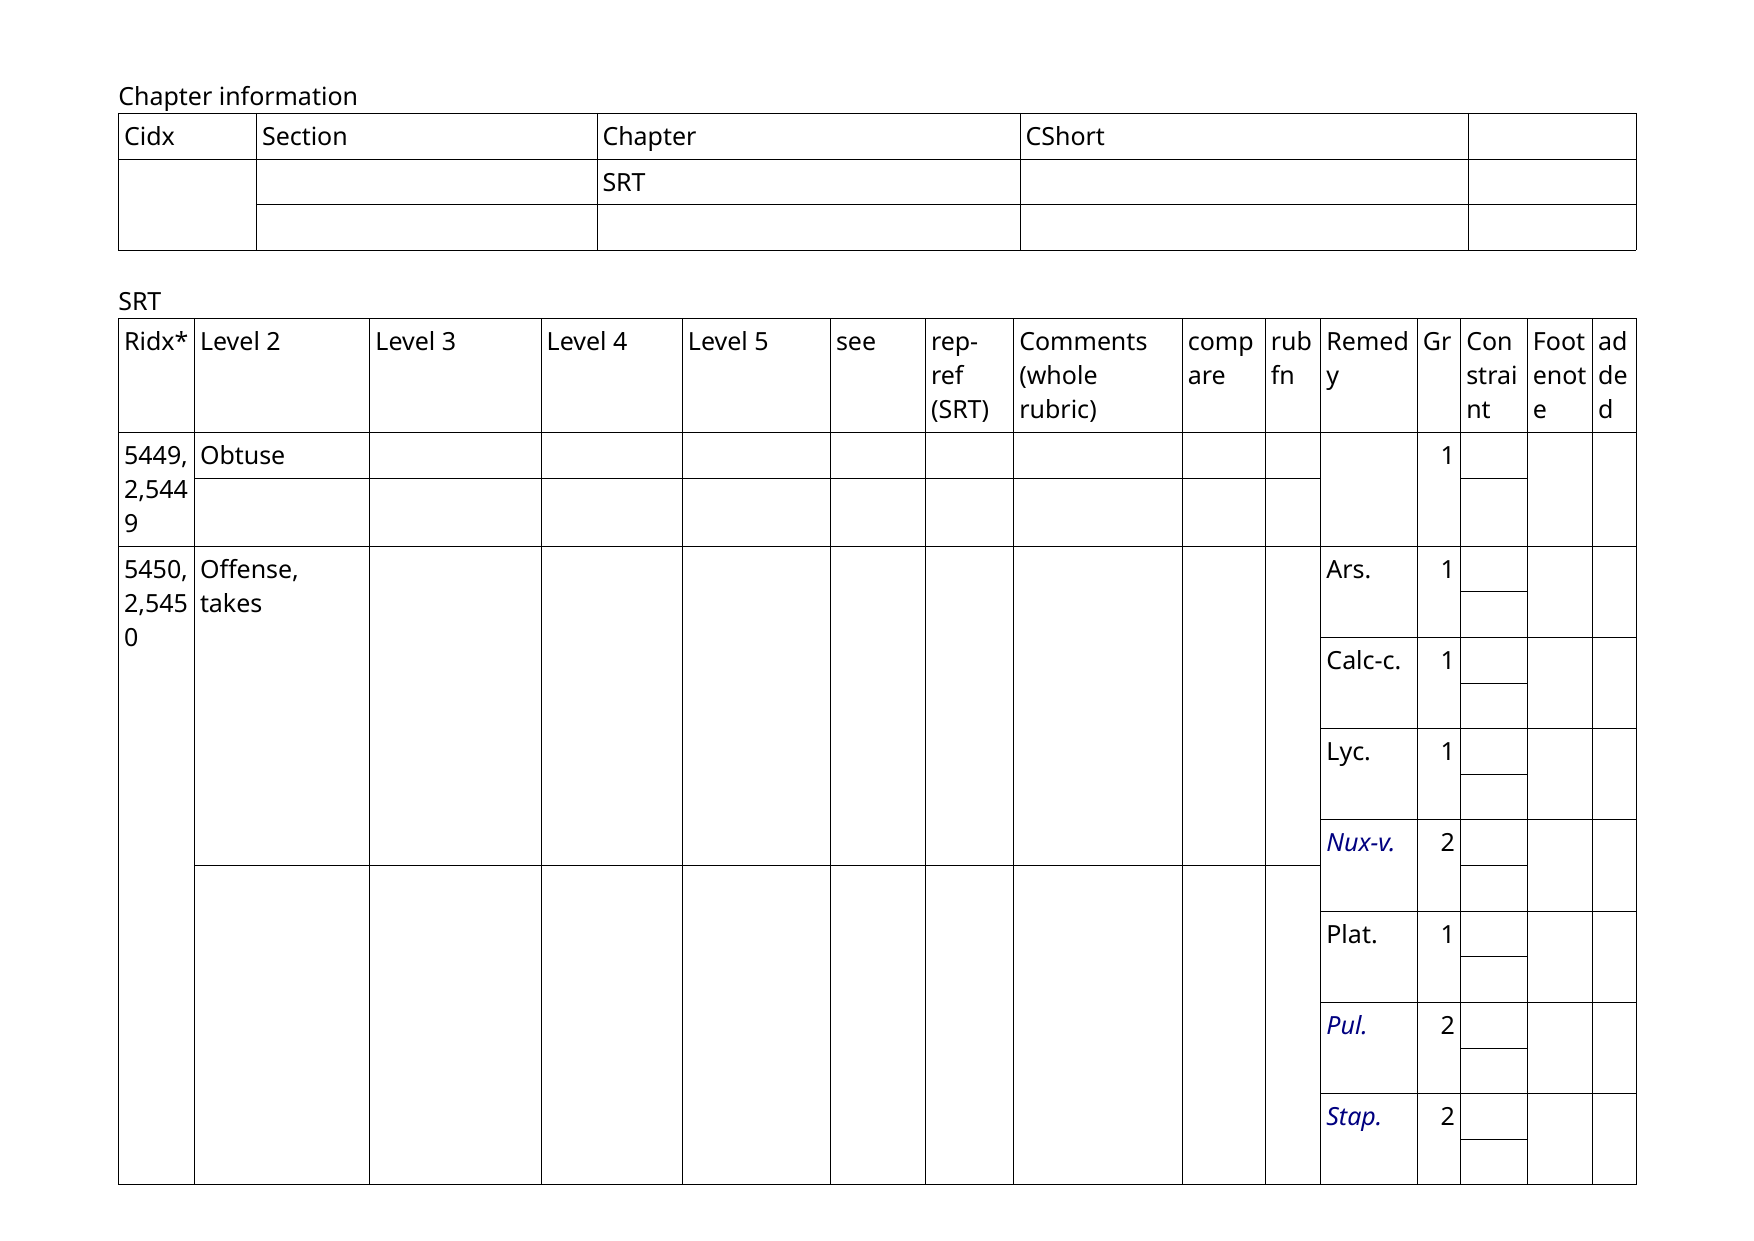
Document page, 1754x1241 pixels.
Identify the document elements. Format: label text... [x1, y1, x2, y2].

table_cell Lyc. [1321, 729, 1417, 819]
table_cell [195, 866, 369, 1184]
table_cell [542, 479, 682, 546]
table_cell [1593, 1094, 1636, 1184]
table_cell [1266, 866, 1320, 1184]
table_cell [1528, 547, 1592, 637]
table_cell [926, 433, 1013, 477]
table_header rep-ref (SRT) [926, 319, 1013, 432]
table_cell Stap. [1321, 1094, 1417, 1184]
table_cell [926, 547, 1013, 865]
table_cell [1593, 547, 1636, 637]
table_cell [370, 479, 541, 546]
table_cell [1321, 433, 1417, 546]
table_cell [1014, 433, 1182, 477]
table_cell [1461, 592, 1527, 637]
table_cell 1 [1418, 547, 1460, 637]
table_header Chapter [598, 114, 1020, 158]
table_cell 1 [1418, 912, 1460, 1002]
table_cell [1528, 729, 1592, 819]
table_cell [257, 160, 597, 204]
table_cell Nux-v. [1321, 820, 1417, 911]
table_cell [1593, 912, 1636, 1002]
table_cell [1528, 1003, 1592, 1093]
table_cell [683, 547, 830, 865]
table_cell [542, 547, 682, 865]
table_cell [1461, 729, 1527, 774]
table_cell 2 [1418, 1003, 1460, 1093]
table_cell [683, 479, 830, 546]
table_cell Pul. [1321, 1003, 1417, 1093]
table_cell [1461, 820, 1527, 865]
table_cell [926, 479, 1013, 546]
table_cell [542, 433, 682, 477]
table_cell [1528, 1094, 1592, 1184]
table_cell [370, 866, 541, 1184]
table_header Level 5 [683, 319, 830, 432]
table_cell 1 [1418, 433, 1460, 546]
table_cell [1021, 160, 1468, 204]
table_cell 5449,2,5449 [119, 433, 194, 546]
table_cell [1266, 433, 1320, 477]
table_cell [1266, 547, 1320, 865]
table_cell [1183, 866, 1265, 1184]
table_cell [1469, 205, 1636, 250]
table_header Level 2 [195, 319, 369, 432]
table_header compare [1183, 319, 1265, 432]
table_cell 1 [1418, 729, 1460, 819]
table_cell [1461, 1049, 1527, 1093]
table_cell [1461, 957, 1527, 1002]
table_cell [831, 479, 925, 546]
table_cell [1461, 1003, 1527, 1047]
table_cell [1183, 547, 1265, 865]
table_cell [1183, 479, 1265, 546]
table_cell 2 [1418, 820, 1460, 911]
table_cell [1461, 684, 1527, 728]
table_cell Plat. [1321, 912, 1417, 1002]
table_header added [1593, 319, 1636, 432]
table_header see [831, 319, 925, 432]
table_cell [370, 433, 541, 477]
table_cell [831, 433, 925, 477]
table_cell [1593, 1003, 1636, 1093]
table_cell [1593, 433, 1636, 546]
table_cell [683, 866, 830, 1184]
table_cell [542, 866, 682, 1184]
table_cell [1461, 433, 1527, 477]
table_cell [1266, 479, 1320, 546]
table_header Cidx [119, 114, 256, 158]
table_cell [1461, 866, 1527, 911]
table_cell [831, 547, 925, 865]
table_cell [1593, 729, 1636, 819]
table_cell [119, 160, 256, 250]
table_header [1469, 114, 1636, 158]
table_cell [1461, 775, 1527, 819]
table_cell 5450,2,5450 [119, 547, 194, 1184]
table_cell [926, 866, 1013, 1184]
table_cell [1593, 820, 1636, 911]
table_header Remedy [1321, 319, 1417, 432]
table_cell [1528, 433, 1592, 546]
table_cell SRT [598, 160, 1020, 204]
table_cell [1021, 205, 1468, 250]
table_header Section [257, 114, 597, 158]
table_header rub fn [1266, 319, 1320, 432]
table_header Footenote [1528, 319, 1592, 432]
text Chapter information [118, 79, 1636, 113]
table_cell [1014, 479, 1182, 546]
table_cell [1461, 912, 1527, 956]
table_cell 1 [1418, 638, 1460, 728]
table_cell [1469, 160, 1636, 204]
table_cell [1461, 638, 1527, 682]
table_header Level 4 [542, 319, 682, 432]
table_cell [257, 205, 597, 250]
table_cell Offense, takes [195, 547, 369, 865]
table_cell Calc-c. [1321, 638, 1417, 728]
table_cell [683, 433, 830, 477]
table_cell [370, 547, 541, 865]
table_cell [1183, 433, 1265, 477]
table_cell [1528, 820, 1592, 911]
table_cell [831, 866, 925, 1184]
table_header CShort [1021, 114, 1468, 158]
table_cell Ars. [1321, 547, 1417, 637]
table_cell Obtuse [195, 433, 369, 477]
table_header Gr [1418, 319, 1460, 432]
table_cell [1461, 479, 1527, 546]
table_cell [195, 479, 369, 546]
table_cell [1461, 1094, 1527, 1139]
table_cell 2 [1418, 1094, 1460, 1184]
table_cell [1593, 638, 1636, 728]
table_cell [1461, 1140, 1527, 1184]
table_cell [1014, 547, 1182, 865]
table_cell [1528, 912, 1592, 1002]
table_cell [1014, 866, 1182, 1184]
table_header Ridx* [119, 319, 194, 432]
table_header Constraint [1461, 319, 1527, 432]
table_header Level 3 [370, 319, 541, 432]
table_cell [1461, 547, 1527, 591]
table_cell [598, 205, 1020, 250]
table_cell [1528, 638, 1592, 728]
table_header Comments (whole rubric) [1014, 319, 1182, 432]
text SRT [118, 284, 1636, 318]
